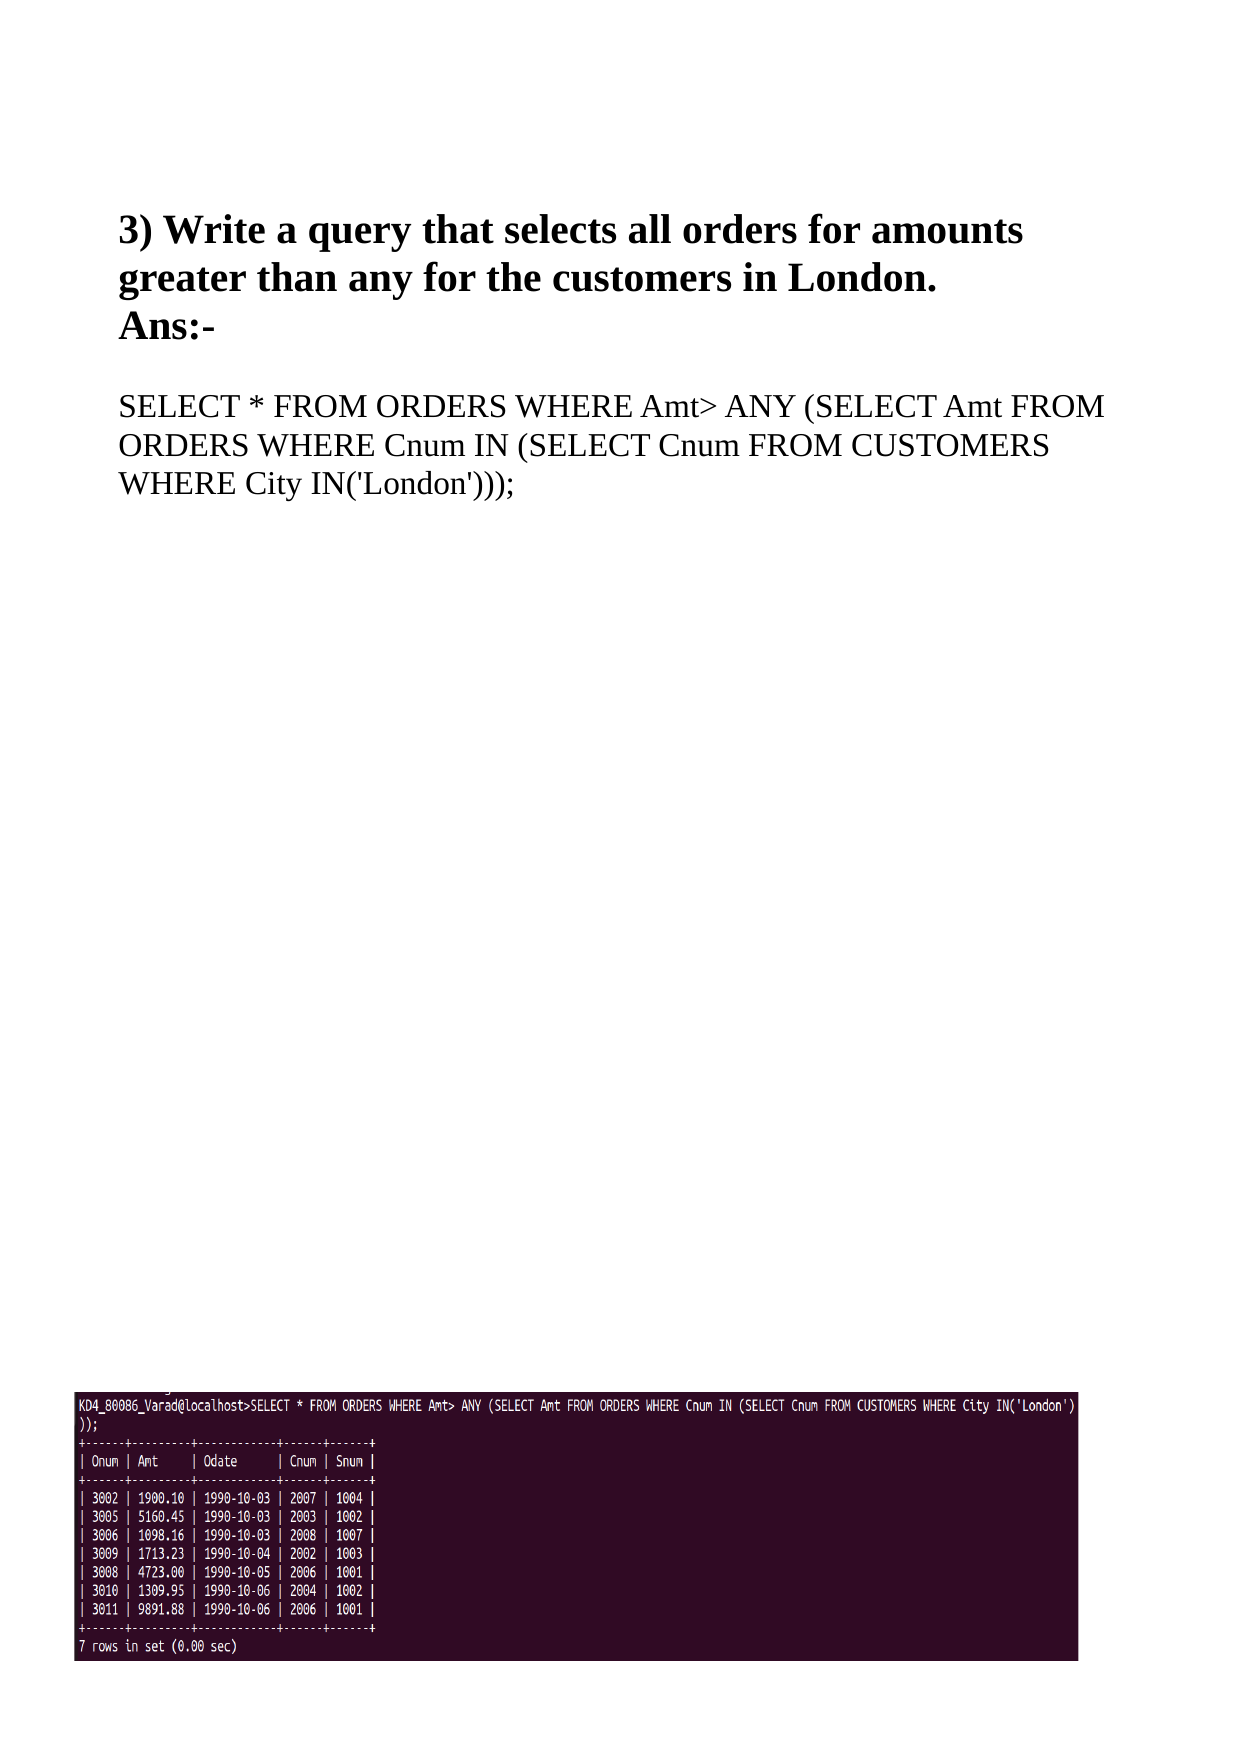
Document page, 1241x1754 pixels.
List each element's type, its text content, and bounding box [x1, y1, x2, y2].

text 3) Write a query that selects all orders for amounts greater than any for the customers in London. Ans:- SELECT * FROM ORDERS WHERE Amt> ANY (SELECT Amt FROM ORDERS WHERE Cnum IN (SELECT Cnum FROM CUSTOMERS WHERE City IN('London'))); [118, 118, 1122, 1349]
picture [74, 1392, 1079, 1661]
